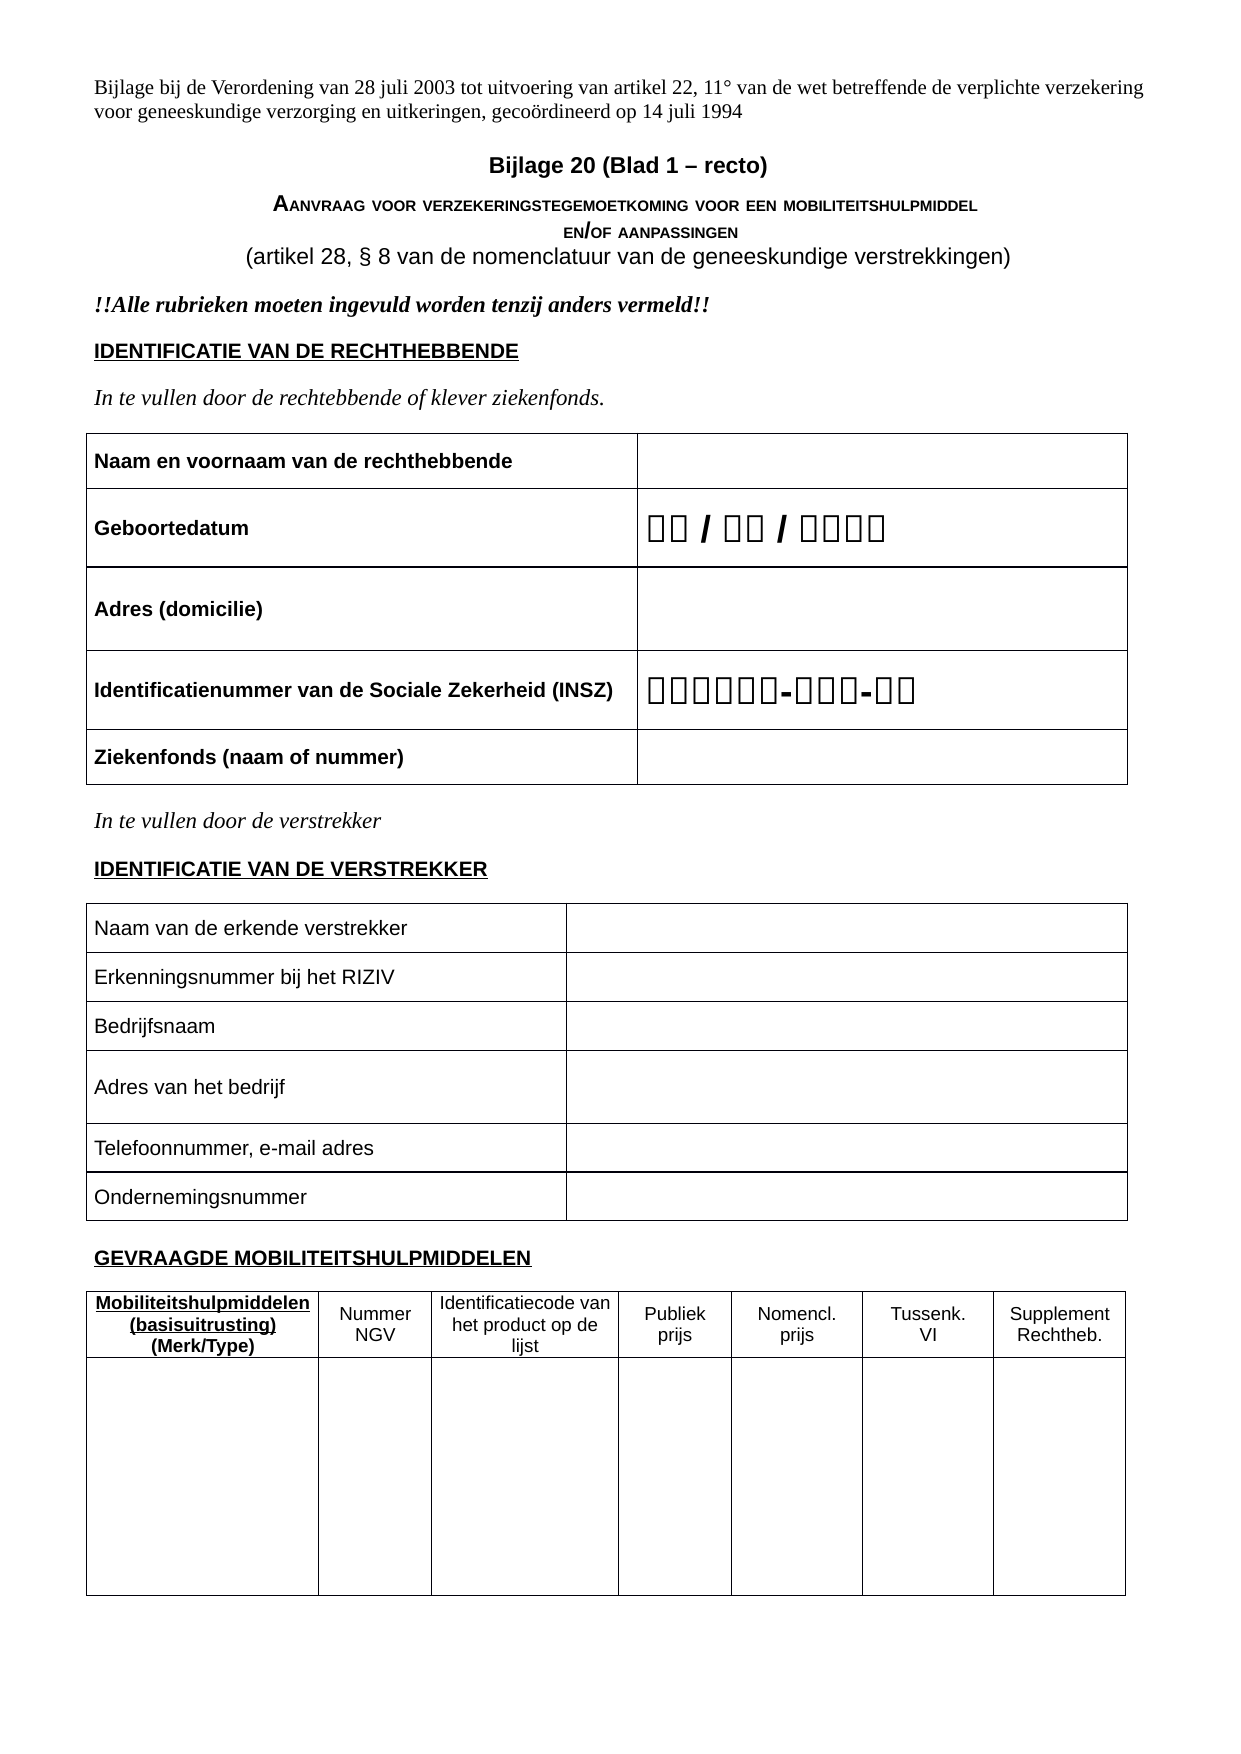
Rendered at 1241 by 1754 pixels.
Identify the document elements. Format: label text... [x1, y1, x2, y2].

table_header Naam en voornaam van de rechthebbende [87, 434, 637, 488]
table_header [567, 904, 1127, 952]
table_cell Erkenningsnummer bij het RIZIV [87, 953, 566, 1001]
subtitle Aanvraag voor verzekeringstegemoetkoming voor een mobiliteitshulpmiddel en/of aanpassingen [94, 190, 1162, 243]
table_cell -- [638, 651, 1127, 728]
table_cell  /  /  [638, 489, 1127, 566]
table_cell Ondernemingsnummer [87, 1173, 566, 1220]
text !!Alle rubrieken moeten ingevuld worden tenzij anders vermeld!! [94, 291, 1162, 317]
table_header Mobiliteitshulpmiddelen (basisuitrusting) (Merk/Type) [87, 1292, 318, 1357]
table_header Naam van de erkende verstrekker [87, 904, 566, 952]
table_cell Ziekenfonds (naam of nummer) [87, 730, 637, 784]
table_cell [619, 1358, 731, 1595]
table_header Nummer NGV [319, 1292, 431, 1357]
table_cell Adres van het bedrijf [87, 1051, 566, 1122]
subtitle GEVRAAGDE Mobiliteitshulpmiddelen [94, 1245, 1162, 1269]
table_cell [863, 1358, 993, 1595]
subtitle Identificatie van de rechthebbende [94, 339, 1162, 363]
text Bijlage 20 (Blad 1 – recto) [94, 152, 1162, 178]
table_cell [567, 1173, 1127, 1220]
text In te vullen door de rechtebbende of klever ziekenfonds. [94, 384, 1162, 411]
table_cell [638, 730, 1127, 784]
table_cell [994, 1358, 1125, 1595]
table_cell [87, 1358, 318, 1595]
table_cell [567, 1124, 1127, 1171]
table_header [638, 434, 1127, 488]
table_cell [732, 1358, 862, 1595]
table_header Publiek prijs [619, 1292, 731, 1357]
table_header Tussenk. VI [863, 1292, 993, 1357]
text (artikel 28, § 8 van de nomenclatuur van de geneeskundige verstrekkingen) [94, 243, 1162, 269]
table_cell [567, 1051, 1127, 1122]
table_cell [319, 1358, 431, 1595]
table_header Supplement Rechtheb. [994, 1292, 1125, 1357]
table_cell Adres (domicilie) [87, 568, 637, 650]
table_header Nomencl. prijs [732, 1292, 862, 1357]
table_cell Telefoonnummer, e-mail adres [87, 1124, 566, 1171]
table_cell Geboortedatum [87, 489, 637, 566]
subtitle IDENTIFICATIE VAN DE VERSTREKKER [94, 857, 1162, 881]
table_header Identificatiecode van het product op de lijst [432, 1292, 618, 1357]
table_cell Identificatienummer van de Sociale Zekerheid (INSZ) [87, 651, 637, 728]
table_cell [567, 953, 1127, 1001]
table_cell [638, 568, 1127, 650]
table_cell Bedrijfsnaam [87, 1002, 566, 1049]
text In te vullen door de verstrekker [94, 807, 1162, 833]
table_cell [432, 1358, 618, 1595]
table_cell [567, 1002, 1127, 1049]
